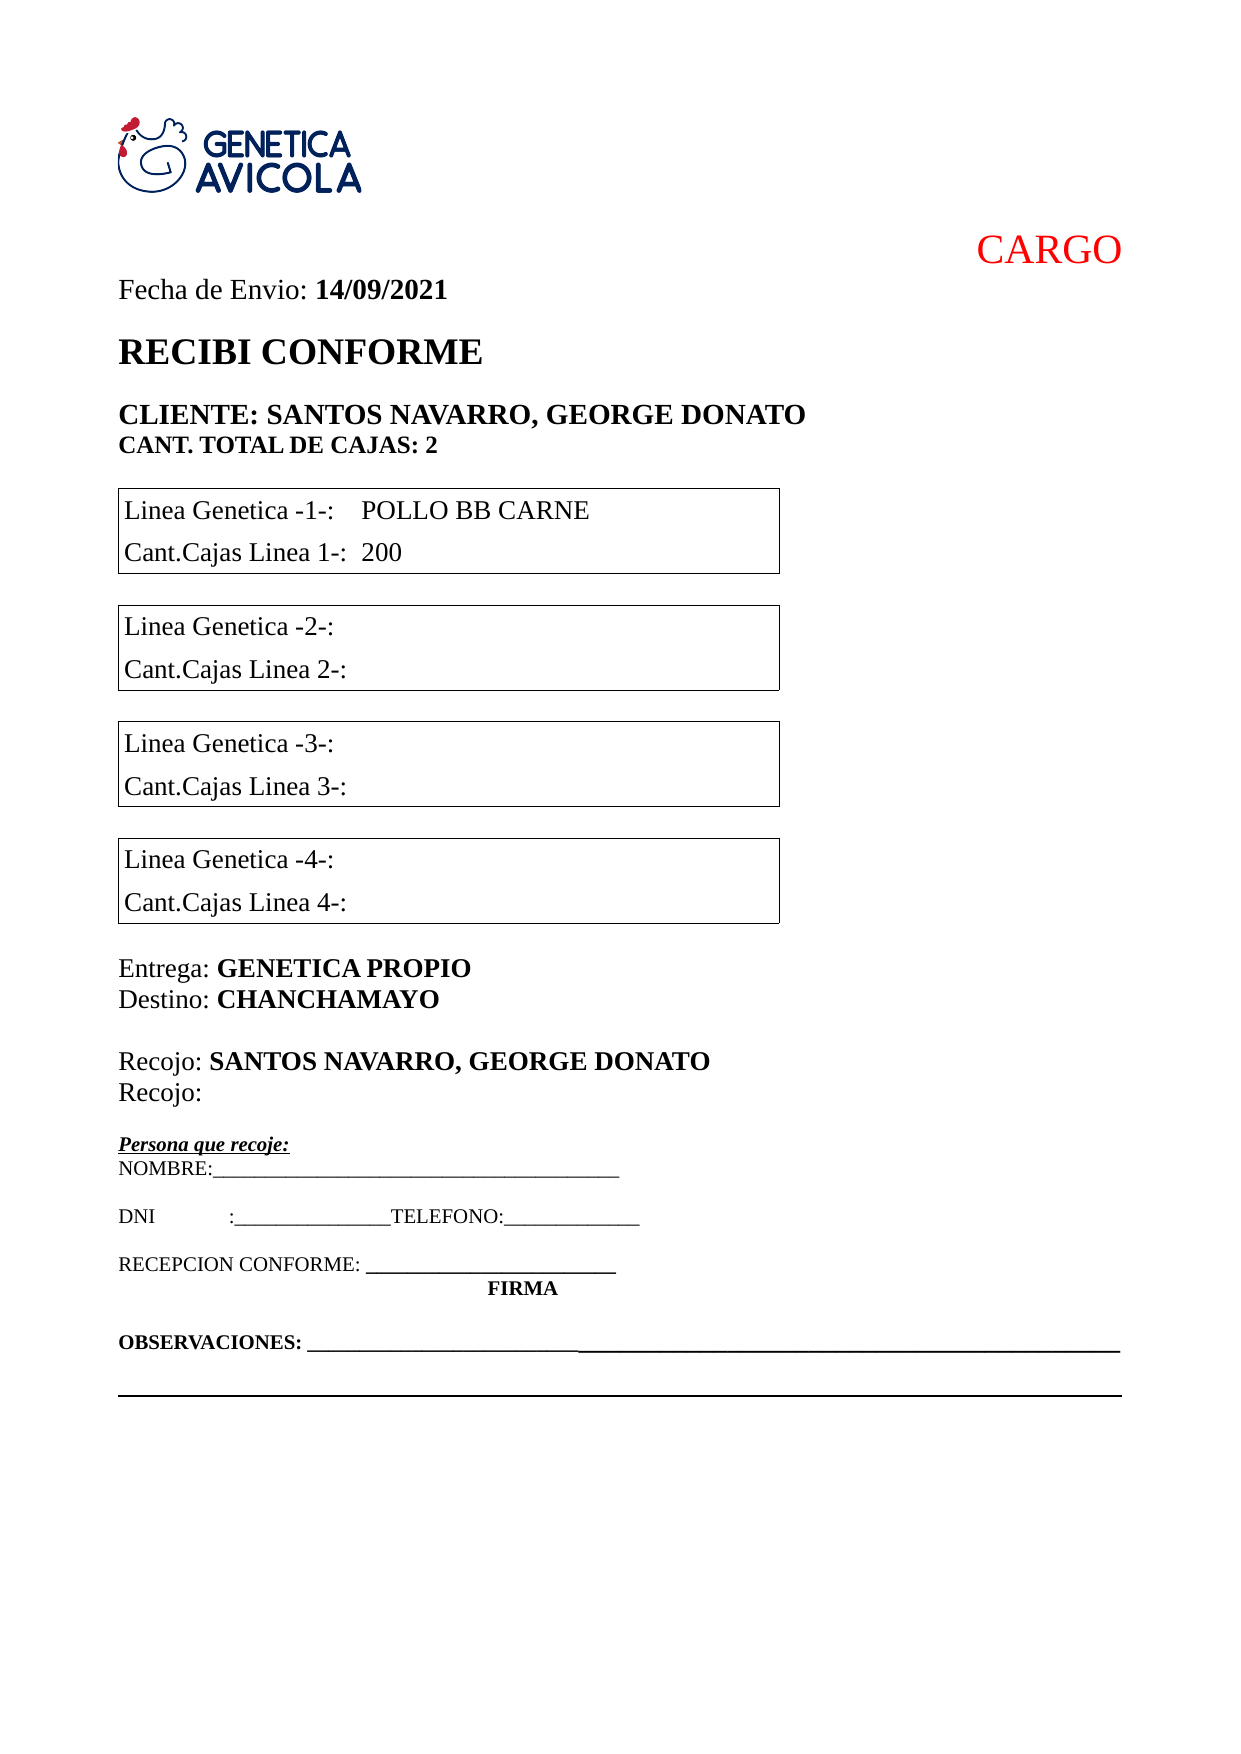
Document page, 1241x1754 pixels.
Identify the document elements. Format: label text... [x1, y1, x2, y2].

text OBSERVACIONES: __________________________________________________________________ [118, 1324, 1122, 1355]
text RECEPCION CONFORME: ________________________ [118, 1252, 1122, 1276]
table_cell [356, 606, 779, 647]
table_cell [356, 722, 779, 764]
text CLIENTE: SANTOS NAVARRO, GEORGE DONATO [118, 397, 1122, 431]
text Recojo: [118, 1076, 1122, 1108]
table_cell [118, 574, 356, 604]
text NOMBRE:_______________________________________ [118, 1156, 1122, 1180]
text DNI :_______________TELEFONO:_____________ [118, 1204, 1122, 1228]
table_cell [356, 880, 779, 923]
text Entrega: GENETICA PROPIO [118, 952, 1122, 983]
text FIRMA [118, 1276, 1122, 1300]
table_cell 200 [356, 531, 779, 573]
table_cell [356, 839, 779, 880]
table_cell Linea Genetica -2-: [119, 606, 356, 647]
table_cell [356, 807, 779, 838]
text CANT. TOTAL DE CAJAS: 2 [118, 431, 1122, 459]
table_cell [356, 764, 779, 806]
table_cell Cant.Cajas Linea 1-: [119, 531, 356, 573]
text Persona que recoje: [118, 1132, 1122, 1156]
table_cell Linea Genetica -4-: [119, 839, 356, 880]
table_cell Cant.Cajas Linea 4-: [119, 880, 356, 923]
text RECIBI CONFORME [118, 330, 1122, 373]
text Recojo: SANTOS NAVARRO, GEORGE DONATO [118, 1045, 1122, 1076]
picture [117, 117, 362, 193]
table_cell [118, 691, 356, 721]
text CARGO [118, 224, 1122, 272]
text Fecha de Envio: 14/09/2021 [118, 272, 1122, 306]
table_cell [118, 807, 356, 838]
table_cell [356, 691, 779, 721]
table_cell [356, 574, 779, 604]
table_cell Cant.Cajas Linea 2-: [119, 647, 356, 690]
table_header Linea Genetica -1-: [119, 489, 356, 531]
table_header POLLO BB CARNE [356, 489, 779, 531]
table_cell Cant.Cajas Linea 3-: [119, 764, 356, 806]
table_cell Linea Genetica -3-: [119, 722, 356, 764]
text Destino: CHANCHAMAYO [118, 983, 1122, 1014]
table_cell [356, 647, 779, 690]
